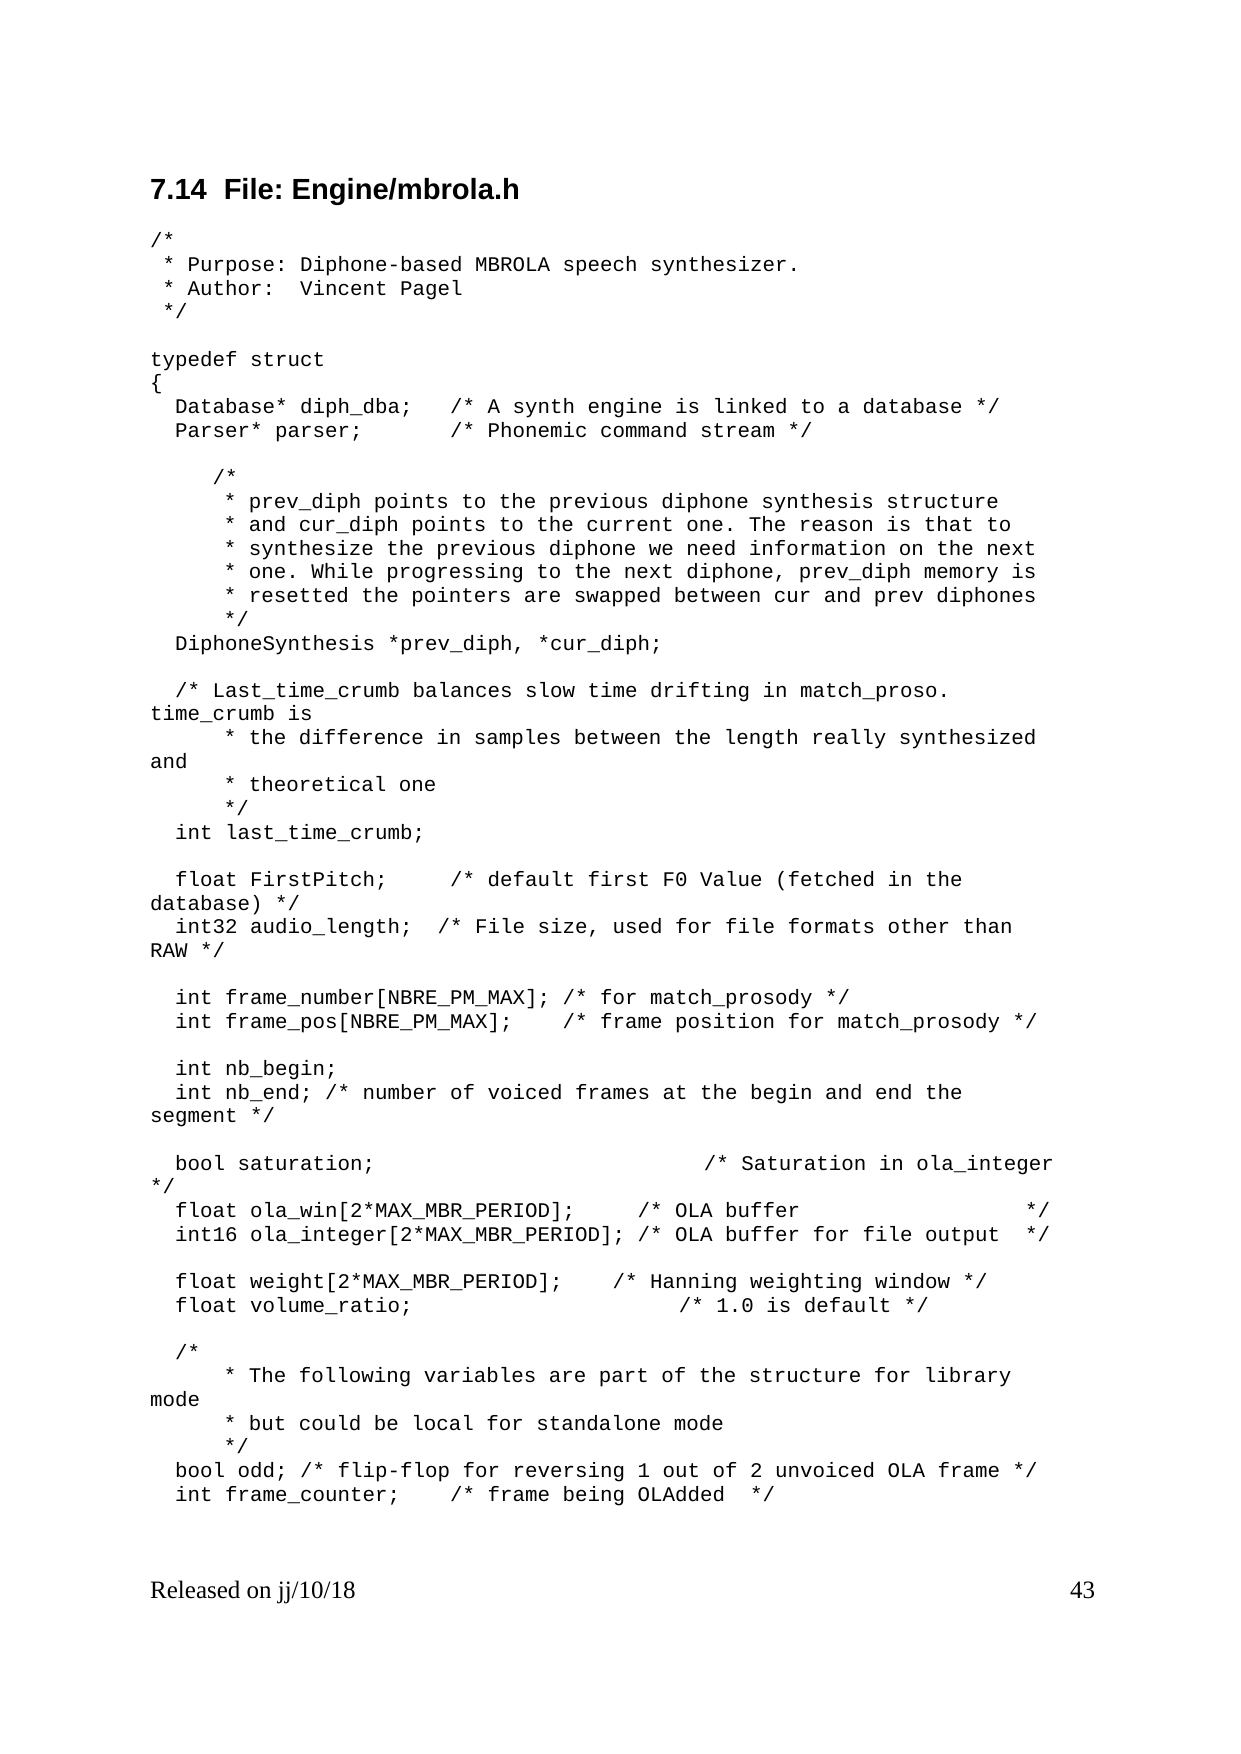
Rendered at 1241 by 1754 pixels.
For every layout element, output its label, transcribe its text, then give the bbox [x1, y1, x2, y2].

text bool saturation; /* Saturation in ola_integer */ [150, 1153, 1056, 1200]
text * and cur_diph points to the current one. The reason is that to [150, 514, 1056, 538]
text Parser* parser; /* Phonemic command stream */ [150, 420, 1056, 443]
text * the difference in samples between the length really synthesized and [150, 727, 1056, 774]
text int nb_begin; [150, 1058, 1056, 1082]
text DiphoneSynthesis *prev_diph, *cur_diph; [150, 632, 1056, 656]
text int32 audio_length; /* File size, used for file formats other than RAW */ [150, 916, 1056, 963]
text Database* diph_dba; /* A synth engine is linked to a database */ [150, 396, 1056, 420]
text * Purpose: Diphone-based MBROLA speech synthesizer. [150, 254, 1056, 278]
text float FirstPitch; /* default first F0 Value (fetched in the database) */ [150, 869, 1056, 916]
text * prev_diph points to the previous diphone synthesis structure [150, 491, 1056, 514]
text */ [150, 301, 1056, 325]
text int frame_counter; /* frame being OLAdded */ [150, 1484, 1056, 1507]
text /* [150, 467, 1056, 491]
text int frame_pos[NBRE_PM_MAX]; /* frame position for match_prosody */ [150, 1011, 1056, 1034]
text int last_time_crumb; [150, 822, 1056, 845]
text int frame_number[NBRE_PM_MAX]; /* for match_prosody */ [150, 987, 1056, 1011]
text * resetted the pointers are swapped between cur and prev diphones [150, 585, 1056, 609]
text typedef struct [150, 349, 1056, 372]
text */ [150, 1436, 1056, 1460]
text * theoretical one [150, 774, 1056, 798]
text /* [150, 1342, 1056, 1366]
text int nb_end; /* number of voiced frames at the begin and end the segment */ [150, 1082, 1056, 1129]
text * one. While progressing to the next diphone, prev_diph memory is [150, 562, 1056, 585]
text * Author: Vincent Pagel [150, 278, 1056, 301]
text */ [150, 609, 1056, 632]
text */ [150, 798, 1056, 822]
text float volume_ratio; /* 1.0 is default */ [150, 1294, 1056, 1318]
text float weight[2*MAX_MBR_PERIOD]; /* Hanning weighting window */ [150, 1271, 1056, 1294]
text { [150, 372, 1056, 396]
text /* [150, 231, 1056, 254]
text bool odd; /* flip-flop for reversing 1 out of 2 unvoiced OLA frame */ [150, 1460, 1056, 1484]
text /* Last_time_crumb balances slow time drifting in match_proso. time_crumb is [150, 680, 1056, 727]
text * but could be local for standalone mode [150, 1413, 1056, 1436]
text * The following variables are part of the structure for library mode [150, 1366, 1056, 1413]
subtitle File: Engine/mbrola.h [150, 172, 1056, 206]
text int16 ola_integer[2*MAX_MBR_PERIOD]; /* OLA buffer for file output */ [150, 1224, 1056, 1247]
text * synthesize the previous diphone we need information on the next [150, 538, 1056, 562]
text float ola_win[2*MAX_MBR_PERIOD]; /* OLA buffer */ [150, 1200, 1056, 1224]
